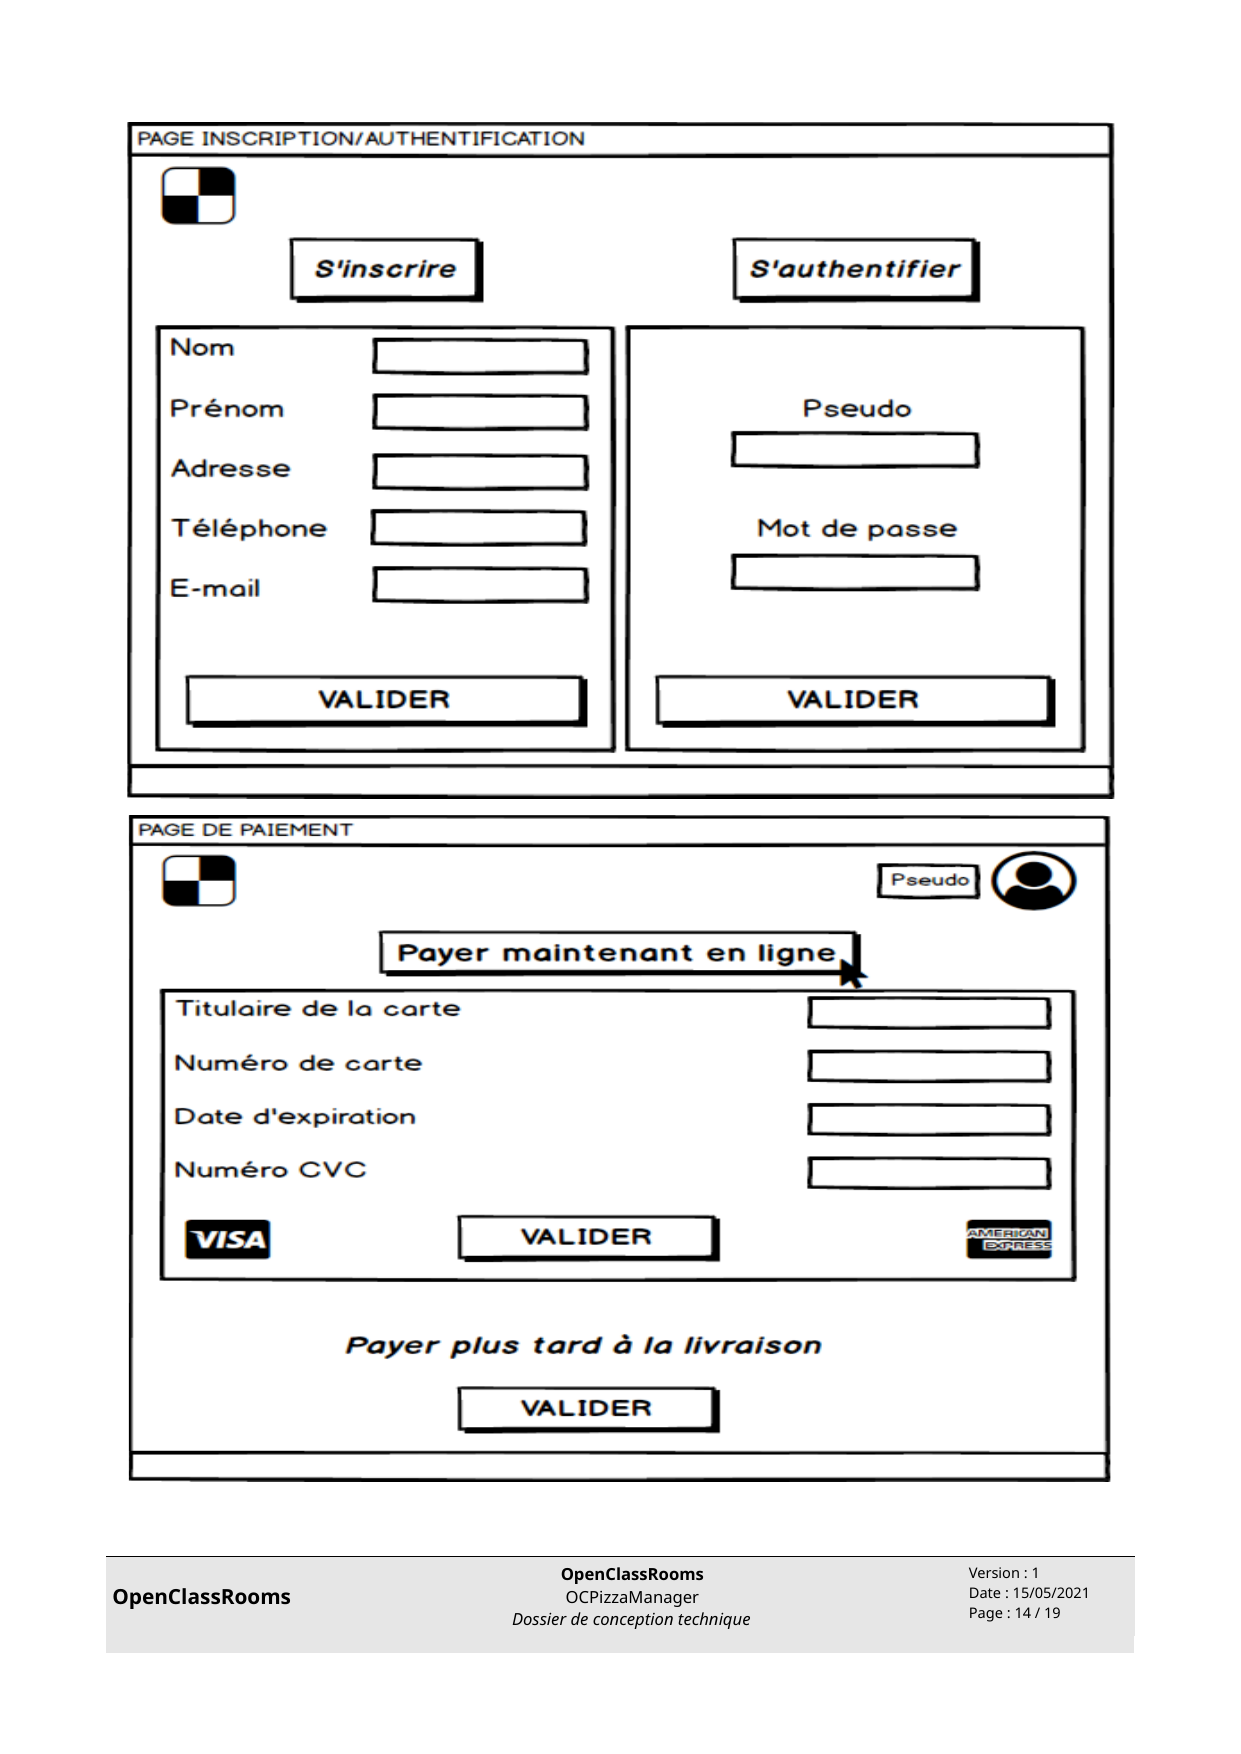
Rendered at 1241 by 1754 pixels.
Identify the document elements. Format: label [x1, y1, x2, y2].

picture [128, 815, 1111, 1482]
picture [127, 122, 1115, 799]
